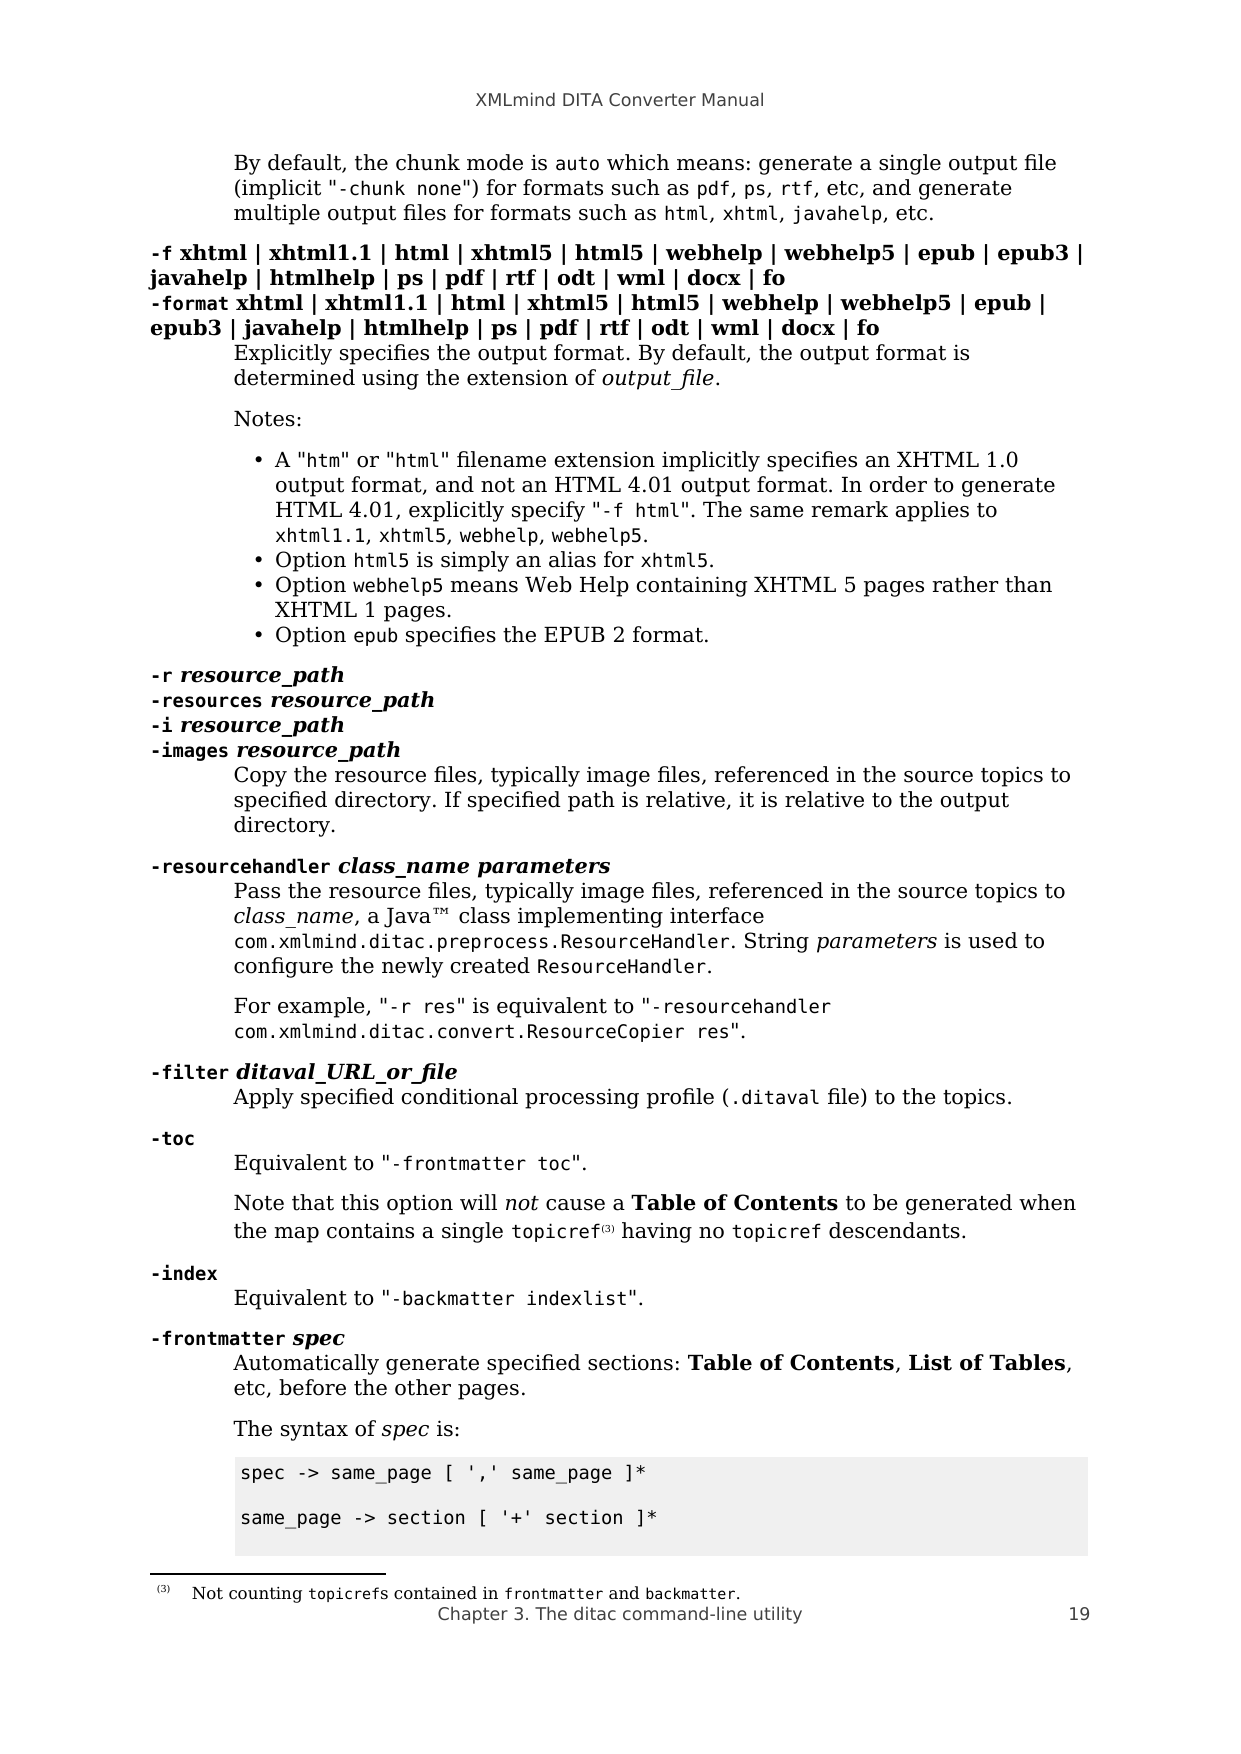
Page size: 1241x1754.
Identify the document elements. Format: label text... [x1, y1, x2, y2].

text -toc [150, 1125, 1090, 1150]
text -filter ditaval_URL_or_file [150, 1059, 1090, 1084]
text -f xhtml | xhtml1.1 | html | xhtml5 | html5 | webhelp | webhelp5 | epub | epub3 | javahelp | htmlhelp | ps | pdf | rtf | odt | wml | docx | fo [150, 241, 1090, 291]
text -format xhtml | xhtml1.1 | html | xhtml5 | html5 | webhelp | webhelp5 | epub | epub3 | javahelp | htmlhelp | ps | pdf | rtf | odt | wml | docx | fo [150, 291, 1090, 341]
list A "htm" or "html" filename extension implicitly specifies an XHTML 1.0 output format, and not an HTML 4.01 output format. In order to generate HTML 4.01, explicitly specify "-f html". The same remark applies to xhtml1.1, xhtml5, webhelp, webhelp5. [233, 447, 1090, 547]
text Apply specified conditional processing profile (.ditaval file) to the topics. [233, 1084, 1090, 1109]
list Option html5 is simply an alias for xhtml5. [233, 547, 1090, 572]
text -i resource_path [150, 712, 1090, 737]
text Automatically generate specified sections: Table of Contents, List of Tables, etc, before the other pages. [233, 1351, 1090, 1401]
text Note that this option will not cause a Table of Contents to be generated when the map contains a single topicref(3) having no topicref descendants. [233, 1191, 1090, 1244]
text Notes: [233, 406, 1090, 431]
text -index [150, 1260, 1090, 1285]
text By default, the chunk mode is auto which means: generate a single output file (implicit "-chunk none") for formats such as pdf, ps, rtf, etc, and generate multiple output files for formats such as html, xhtml, javahelp, etc. [233, 150, 1090, 225]
text The syntax of spec is: [233, 1416, 1090, 1441]
text Pass the resource files, typically image files, referenced in the source topics to class_name, a Java™ class implementing interface com.xmlmind.ditac.preprocess.ResourceHandler. String parameters is used to configure the newly created ResourceHandler. [233, 878, 1090, 978]
text Copy the resource files, typically image files, referenced in the source topics to specified directory. If specified path is relative, it is relative to the output directory. [233, 762, 1090, 837]
text -resources resource_path [150, 687, 1090, 712]
text Explicitly specifies the output format. By default, the output format is determined using the extension of output_file. [233, 341, 1090, 391]
text spec -> same_page [ ',' same_page ]* same_page -> section [ '+' section ]* [235, 1457, 1088, 1556]
text Equivalent to "-frontmatter toc". [233, 1150, 1090, 1175]
list Option webhelp5 means Web Help containing XHTML 5 pages rather than XHTML 1 pages. [233, 572, 1090, 622]
list Option epub specifies the EPUB 2 format. [233, 622, 1090, 647]
text -images resource_path [150, 737, 1090, 762]
text -frontmatter spec [150, 1326, 1090, 1351]
text (3) Not counting topicrefs contained in frontmatter and backmatter. [150, 1580, 1090, 1604]
text -resourcehandler class_name parameters [150, 853, 1090, 878]
text -r resource_path [150, 662, 1090, 687]
text For example, "-r res" is equivalent to "-resourcehandler com.xmlmind.ditac.convert.ResourceCopier res". [233, 994, 1090, 1044]
text Equivalent to "-backmatter indexlist". [233, 1285, 1090, 1310]
